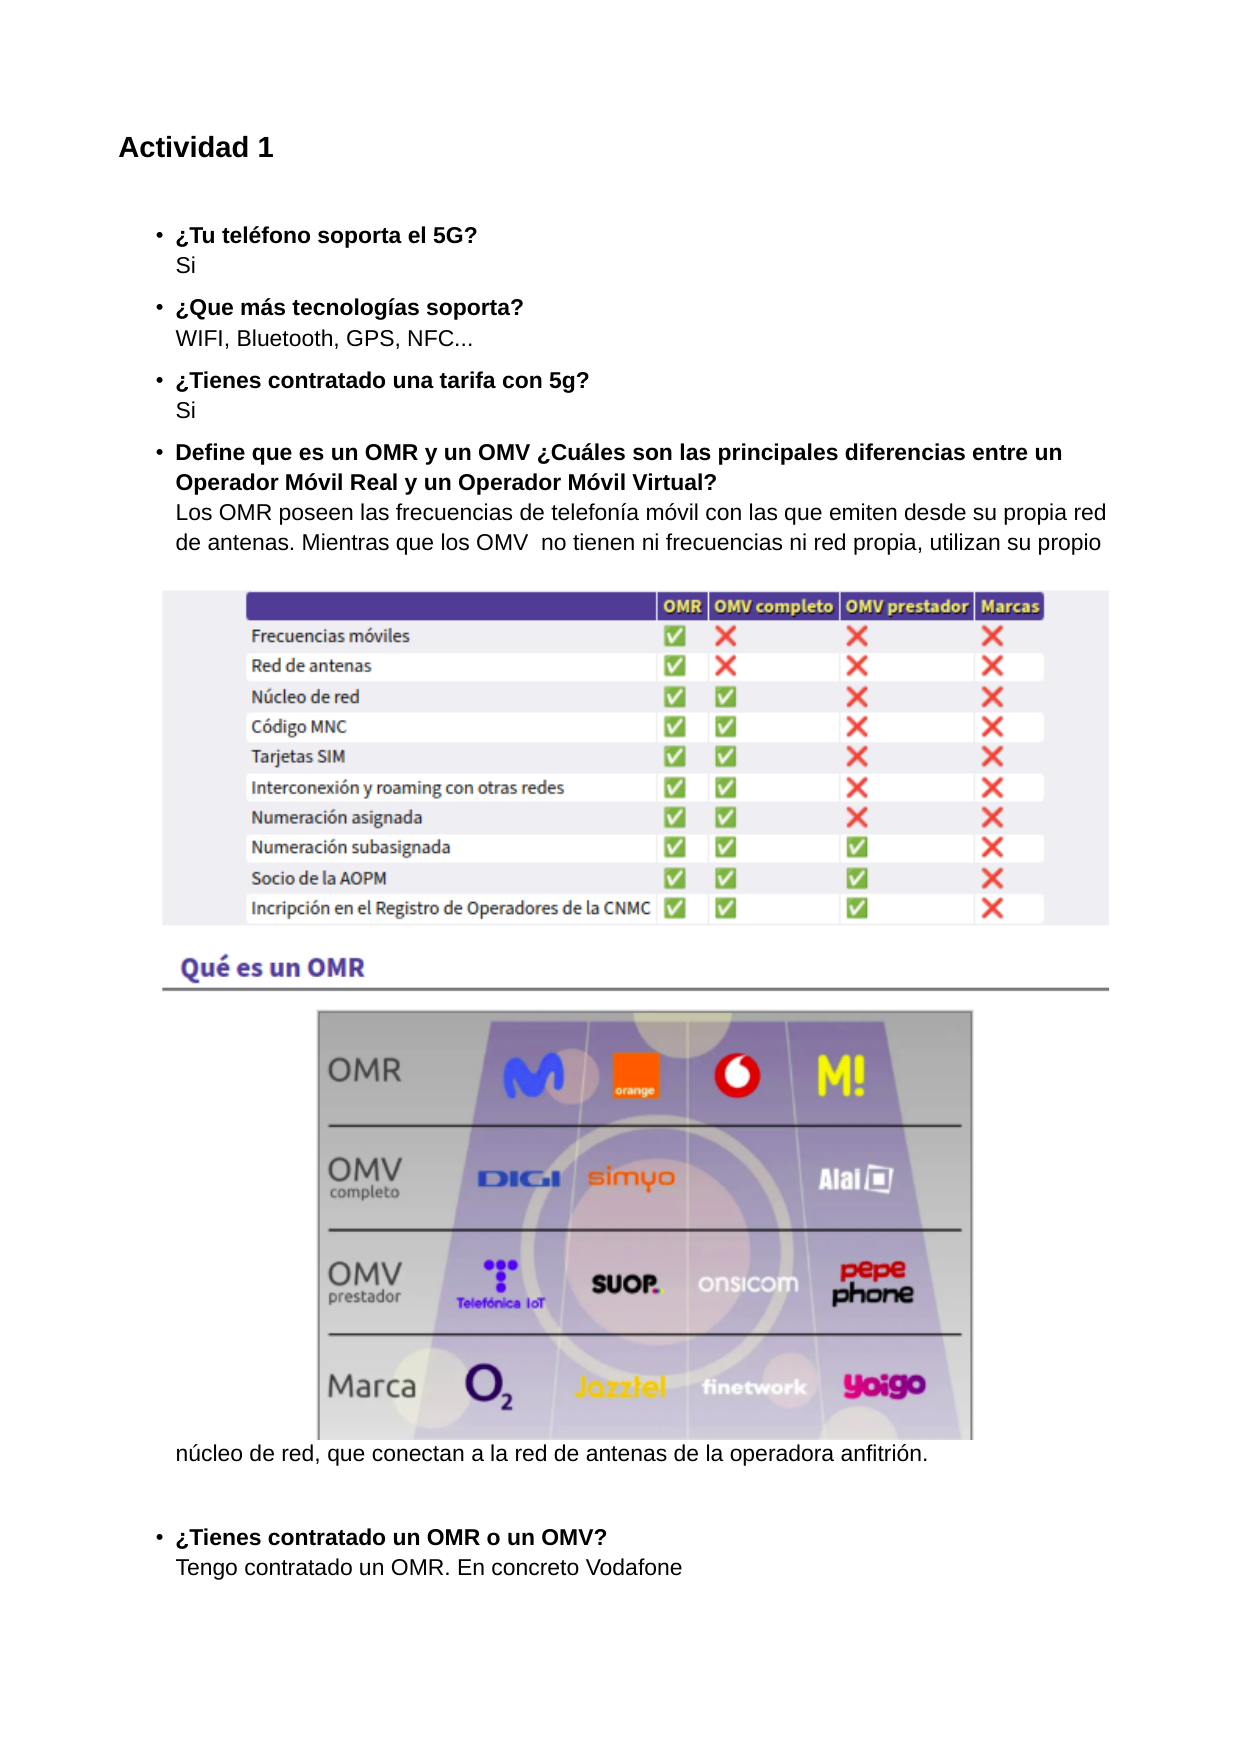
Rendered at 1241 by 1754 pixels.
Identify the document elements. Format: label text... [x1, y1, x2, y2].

list ¿Que más tecnologías soporta? WIFI, Bluetooth, GPS, NFC... [156, 294, 1122, 351]
picture [162, 583, 1110, 1440]
list Define que es un OMR y un OMV ¿Cuáles son las principales diferencias entre un Operador Móvil Real y un Operador Móvil Virtual? Los OMR poseen las frecuencias de telefonía móvil con las que emiten desde su propia red de antenas. Mientras que los OMV no tienen ni frecuencias ni red propia, utilizan su propio núcleo de red, que conectan a la red de antenas de la operadora anfitrión. [156, 439, 1122, 1466]
list ¿Tienes contratado un OMR o un OMV? Tengo contratado un OMR. En concreto Vodafone [156, 1523, 1122, 1580]
subtitle Actividad 1 [118, 130, 1122, 163]
list ¿Tu teléfono soporta el 5G? Si [156, 222, 1122, 279]
list ¿Tienes contratado una tarifa con 5g? Si [156, 367, 1122, 423]
